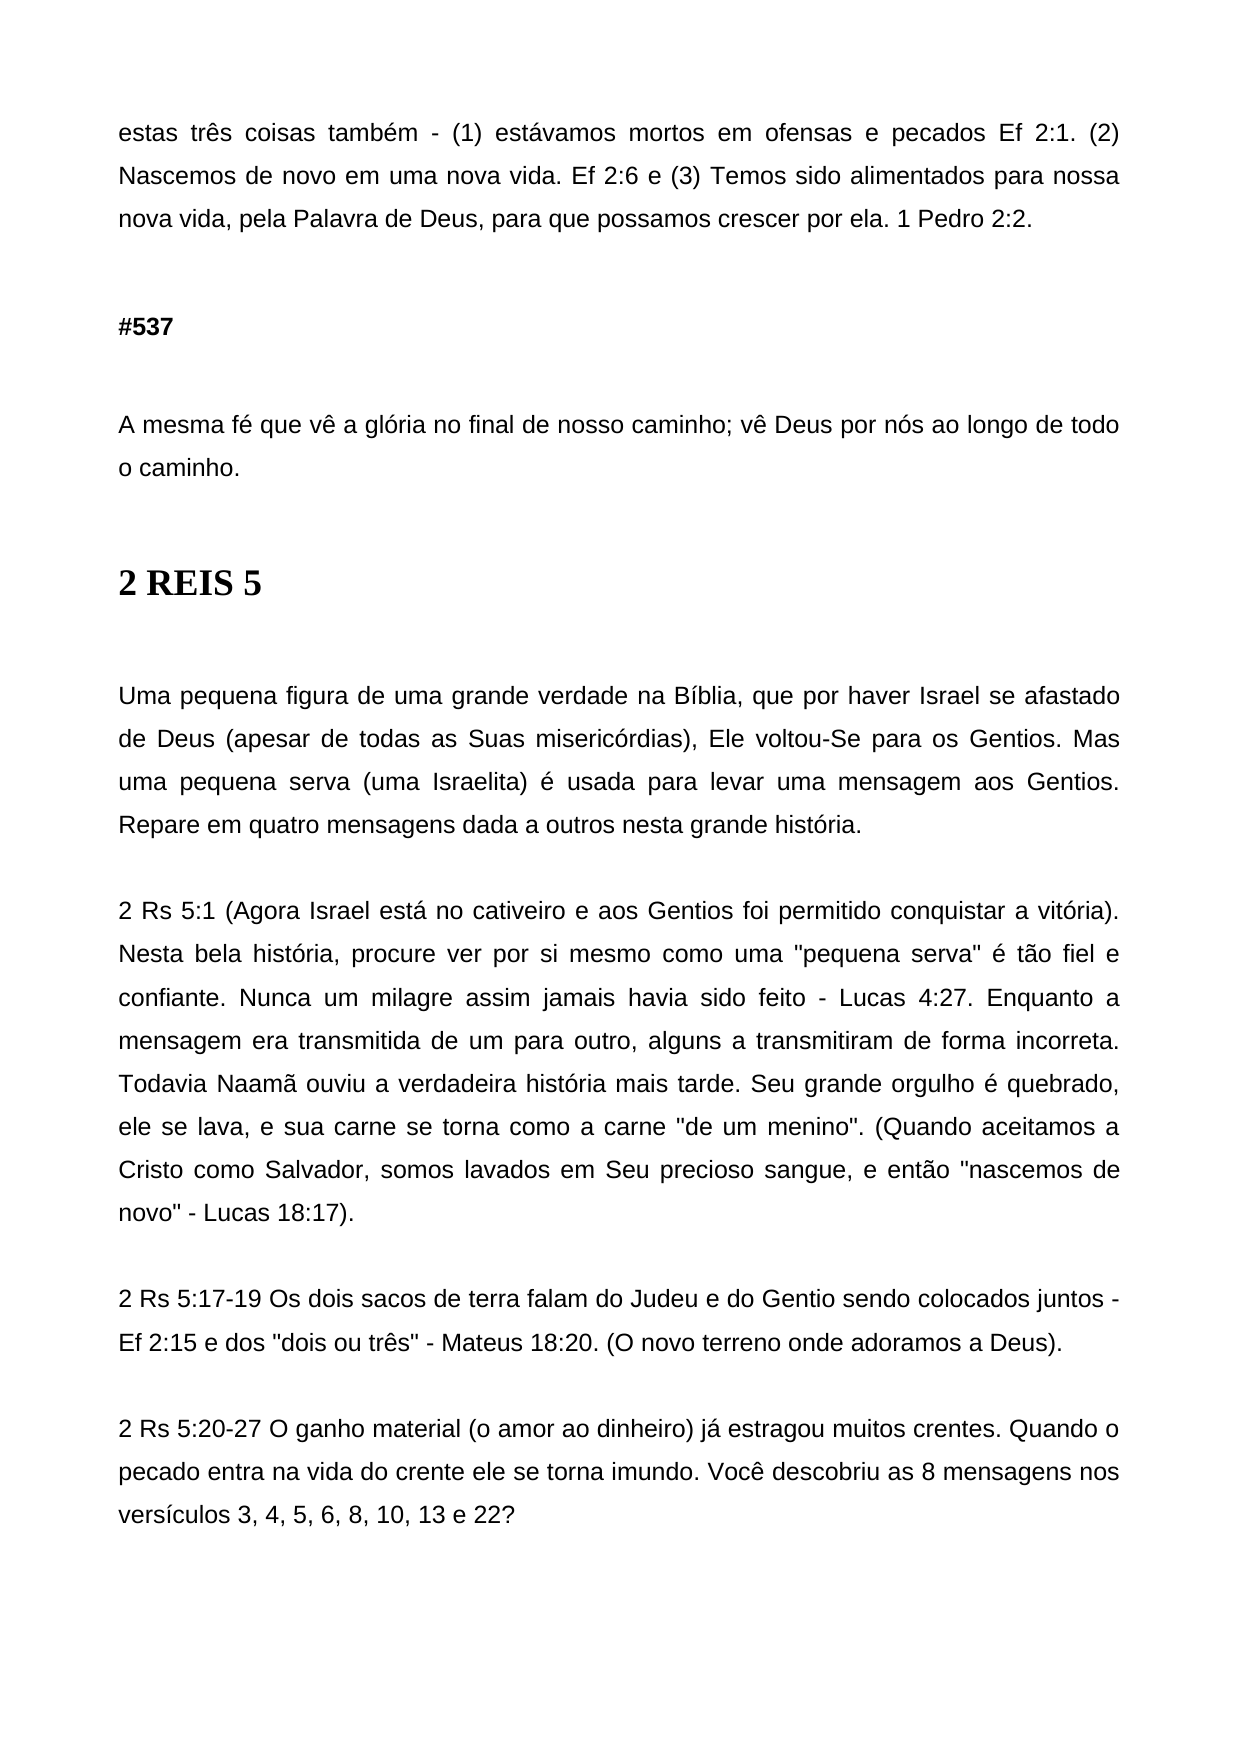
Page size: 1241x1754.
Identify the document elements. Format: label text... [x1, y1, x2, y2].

text 2 Rs 5:17-19 Os dois sacos de terra falam do Judeu e do Gentio sendo colocados juntos - Ef 2:15 e dos "dois ou três" - Mateus 18:20. (O novo terreno onde adoramos a Deus). [118, 1284, 1122, 1356]
subtitle 2 REIS 5 [118, 560, 1122, 603]
text 2 Rs 5:20-27 O ganho material (o amor ao dinheiro) já estragou muitos crentes. Quando o pecado entra na vida do crente ele se torna imundo. Você descobriu as 8 mensagens nos versículos 3, 4, 5, 6, 8, 10, 13 e 22? [118, 1414, 1122, 1529]
text A mesma fé que vê a glória no final de nosso caminho; vê Deus por nós ao longo de todo o caminho. [118, 410, 1122, 482]
text 2 Rs 5:1 (Agora Israel está no cativeiro e aos Gentios foi permitido conquistar a vitória). Nesta bela história, procure ver por si mesmo como uma "pequena serva" é tão fiel e confiante. Nunca um milagre assim jamais havia sido feito - Lucas 4:27. Enquanto a mensagem era transmitida de um para outro, alguns a transmitiram de forma incorreta. Todavia Naamã ouviu a verdadeira história mais tarde. Seu grande orgulho é quebrado, ele se lava, e sua carne se torna como a carne "de um menino". (Quando aceitamos a Cristo como Salvador, somos lavados em Seu precioso sangue, e então "nascemos de novo" - Lucas 18:17). [118, 896, 1122, 1227]
text estas três coisas também - (1) estávamos mortos em ofensas e pecados Ef 2:1. (2) Nascemos de novo em uma nova vida. Ef 2:6 e (3) Temos sido alimentados para nossa nova vida, pela Palavra de Deus, para que possamos crescer por ela. 1 Pedro 2:2. [118, 118, 1122, 233]
subtitle #537 [118, 311, 1122, 340]
text Uma pequena figura de uma grande verdade na Bíblia, que por haver Israel se afastado de Deus (apesar de todas as Suas misericórdias), Ele voltou-Se para os Gentios. Mas uma pequena serva (uma Israelita) é usada para levar uma mensagem aos Gentios. Repare em quatro mensagens dada a outros nesta grande história. [118, 681, 1122, 839]
